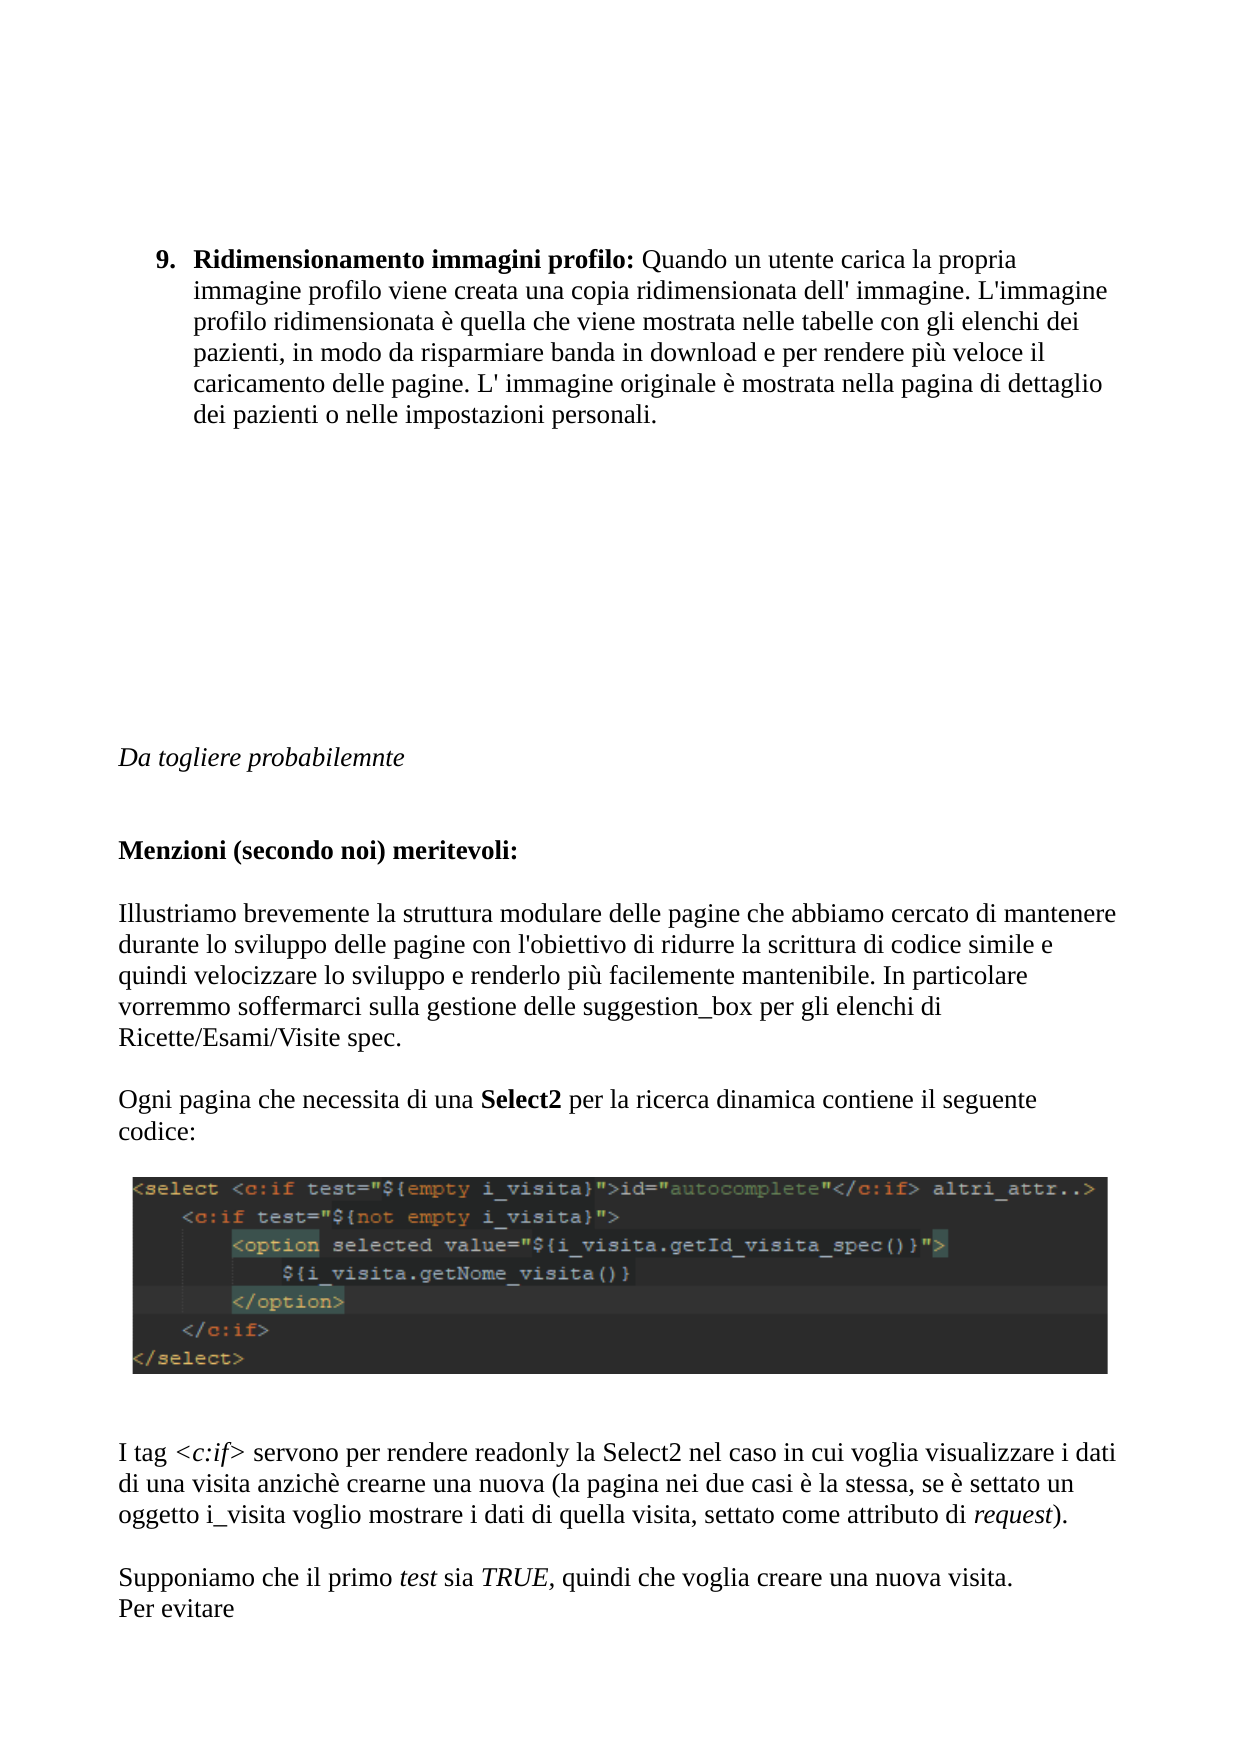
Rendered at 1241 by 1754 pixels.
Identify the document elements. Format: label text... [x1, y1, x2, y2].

picture [132, 1177, 1108, 1374]
text Per evitare [118, 1592, 1122, 1623]
list Ridimensionamento immagini profilo: Quando un utente carica la propria immagine profilo viene creata una copia ridimensionata dell' immagine. L'immagine profilo ridimensionata è quella che viene mostrata nelle tabelle con gli elenchi dei pazienti, in modo da risparmiare banda in download e per rendere più veloce il caricamento delle pagine. L' immagine originale è mostrata nella pagina di dettaglio dei pazienti o nelle impostazioni personali. [156, 243, 1122, 429]
text Menzioni (secondo noi) meritevoli: [118, 834, 1122, 866]
text Illustriamo brevemente la struttura modulare delle pagine che abbiamo cercato di mantenere durante lo sviluppo delle pagine con l'obiettivo di ridurre la scrittura di codice simile e quindi velocizzare lo sviluppo e renderlo più facilemente mantenibile. In particolare vorremmo soffermarci sulla gestione delle suggestion_box per gli elenchi di Ricette/Esami/Visite spec. [118, 897, 1122, 1052]
text Ogni pagina che necessita di una Select2 per la ricerca dinamica contiene il seguente codice: [118, 1084, 1122, 1146]
text I tag <c:if> servono per rendere readonly la Select2 nel caso in cui voglia visualizzare i dati di una visita anzichè crearne una nuova (la pagina nei due casi è la stessa, se è settato un oggetto i_visita voglio mostrare i dati di quella visita, settato come attributo di request). [118, 1436, 1122, 1530]
text Supponiamo che il primo test sia TRUE, quindi che voglia creare una nuova visita. [118, 1561, 1122, 1592]
text Da togliere probabilemnte [118, 741, 1122, 772]
